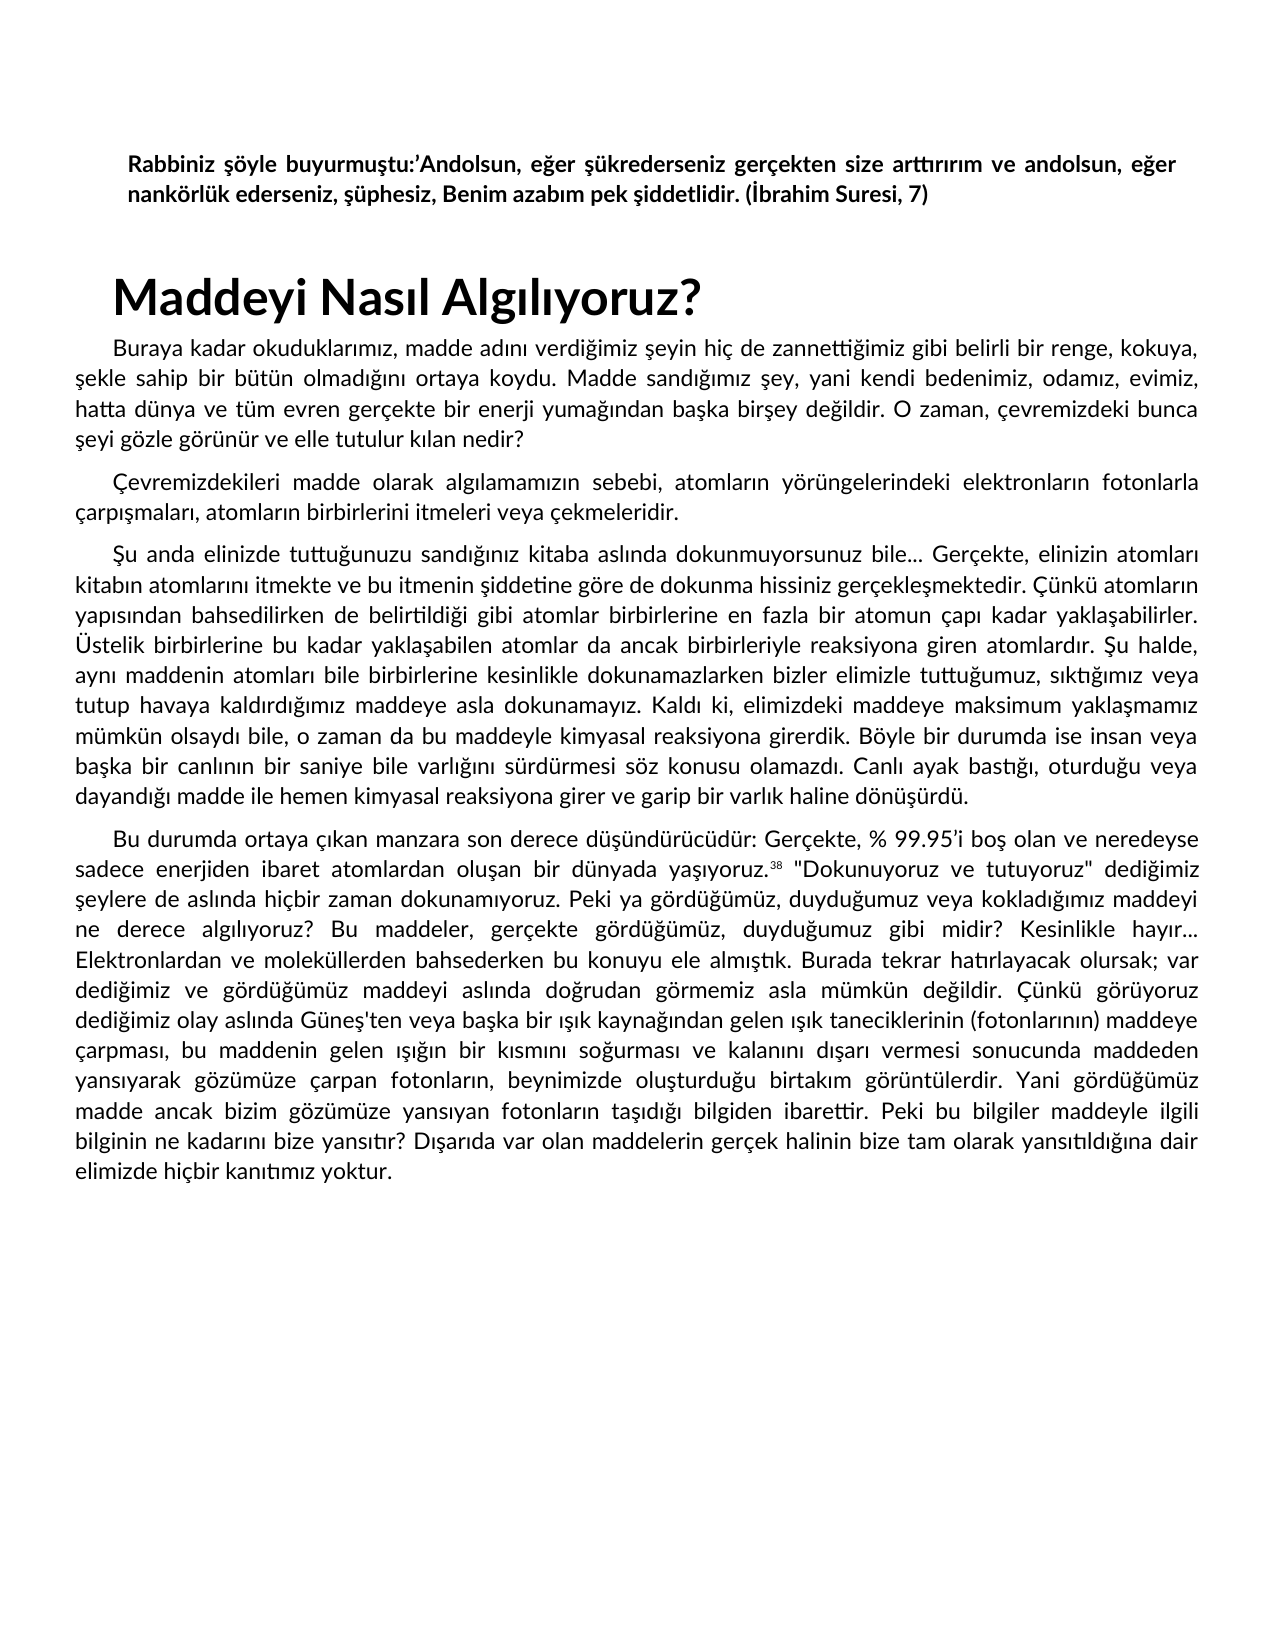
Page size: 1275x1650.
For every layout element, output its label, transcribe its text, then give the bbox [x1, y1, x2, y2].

text Şu anda elinizde tuttuğunuzu sandığınız kitaba aslında dokunmuyorsunuz bile... Gerçekte, elinizin atomları kitabın atomlarını itmekte ve bu itmenin şiddetine göre de dokunma hissiniz gerçekleşmektedir. Çünkü atomların yapısından bahsedilirken de belirtildiği gibi atomlar birbirlerine en fazla bir atomun çapı kadar yaklaşabilirler. Üstelik birbirlerine bu kadar yaklaşabilen atomlar da ancak birbirleriyle reaksiyona giren atomlardır. Şu halde, aynı maddenin atomları bile birbirlerine kesinlikle dokunamazlarken bizler elimizle tuttuğumuz, sıktığımız veya tutup havaya kaldırdığımız maddeye asla dokunamayız. Kaldı ki, elimizdeki maddeye maksimum yaklaşmamız mümkün olsaydı bile, o zaman da bu maddeyle kimyasal reaksiyona girerdik. Böyle bir durumda ise insan veya başka bir canlının bir saniye bile varlığını sürdürmesi söz konusu olamazdı. Canlı ayak bastığı, oturduğu veya dayandığı madde ile hemen kimyasal reaksiyona girer ve garip bir varlık haline dönüşürdü. [75, 540, 1200, 809]
text Buraya kadar okuduklarımız, madde adını verdiğimiz şeyin hiç de zannettiğimiz gibi belirli bir renge, kokuya, şekle sahip bir bütün olmadığını ortaya koydu. Madde sandığımız şey, yani kendi bedenimiz, odamız, evimiz, hatta dünya ve tüm evren gerçekte bir enerji yumağından başka birşey değildir. O zaman, çevremizdeki bunca şeyi gözle görünür ve elle tutulur kılan nedir? [75, 334, 1200, 452]
text Çevremizdekileri madde olarak algılamamızın sebebi, atomların yörüngelerindeki elektronların fotonlarla çarpışmaları, atomların birbirlerini itmeleri veya çekmeleridir. [75, 467, 1200, 525]
subtitle Maddeyi Nasıl Algılıyoruz? [112, 266, 1200, 326]
text Rabbiniz şöyle buyurmuştu:’Andolsun, eğer şükrederseniz gerçekten size arttırırım ve andolsun, eğer nankörlük ederseniz, şüphesiz, Benim azabım pek şiddetlidir. (İbrahim Suresi, 7) [127, 150, 1177, 208]
text Bu durumda ortaya çıkan manzara son derece düşündürücüdür: Gerçekte, % 99.95’i boş olan ve neredeyse sadece enerjiden ibaret atomlardan oluşan bir dünyada yaşıyoruz.38 "Dokunuyoruz ve tutuyoruz" dediğimiz şeylere de aslında hiçbir zaman dokunamıyoruz. Peki ya gördüğümüz, duyduğumuz veya kokladığımız maddeyi ne derece algılıyoruz? Bu maddeler, gerçekte gördüğümüz, duyduğumuz gibi midir? Kesinlikle hayır... Elektronlardan ve moleküllerden bahsederken bu konuyu ele almıştık. Burada tekrar hatırlayacak olursak; var dediğimiz ve gördüğümüz maddeyi aslında doğrudan görmemiz asla mümkün değildir. Çünkü görüyoruz dediğimiz olay aslında Güneş'ten veya başka bir ışık kaynağından gelen ışık taneciklerinin (fotonlarının) maddeye çarpması, bu maddenin gelen ışığın bir kısmını soğurması ve kalanını dışarı vermesi sonucunda maddeden yansıyarak gözümüze çarpan fotonların, beynimizde oluşturduğu birtakım görüntülerdir. Yani gördüğümüz madde ancak bizim gözümüze yansıyan fotonların taşıdığı bilgiden ibarettir. Peki bu bilgiler maddeyle ilgili bilginin ne kadarını bize yansıtır? Dışarıda var olan maddelerin gerçek halinin bize tam olarak yansıtıldığına dair elimizde hiçbir kanıtımız yoktur. [75, 824, 1200, 1184]
